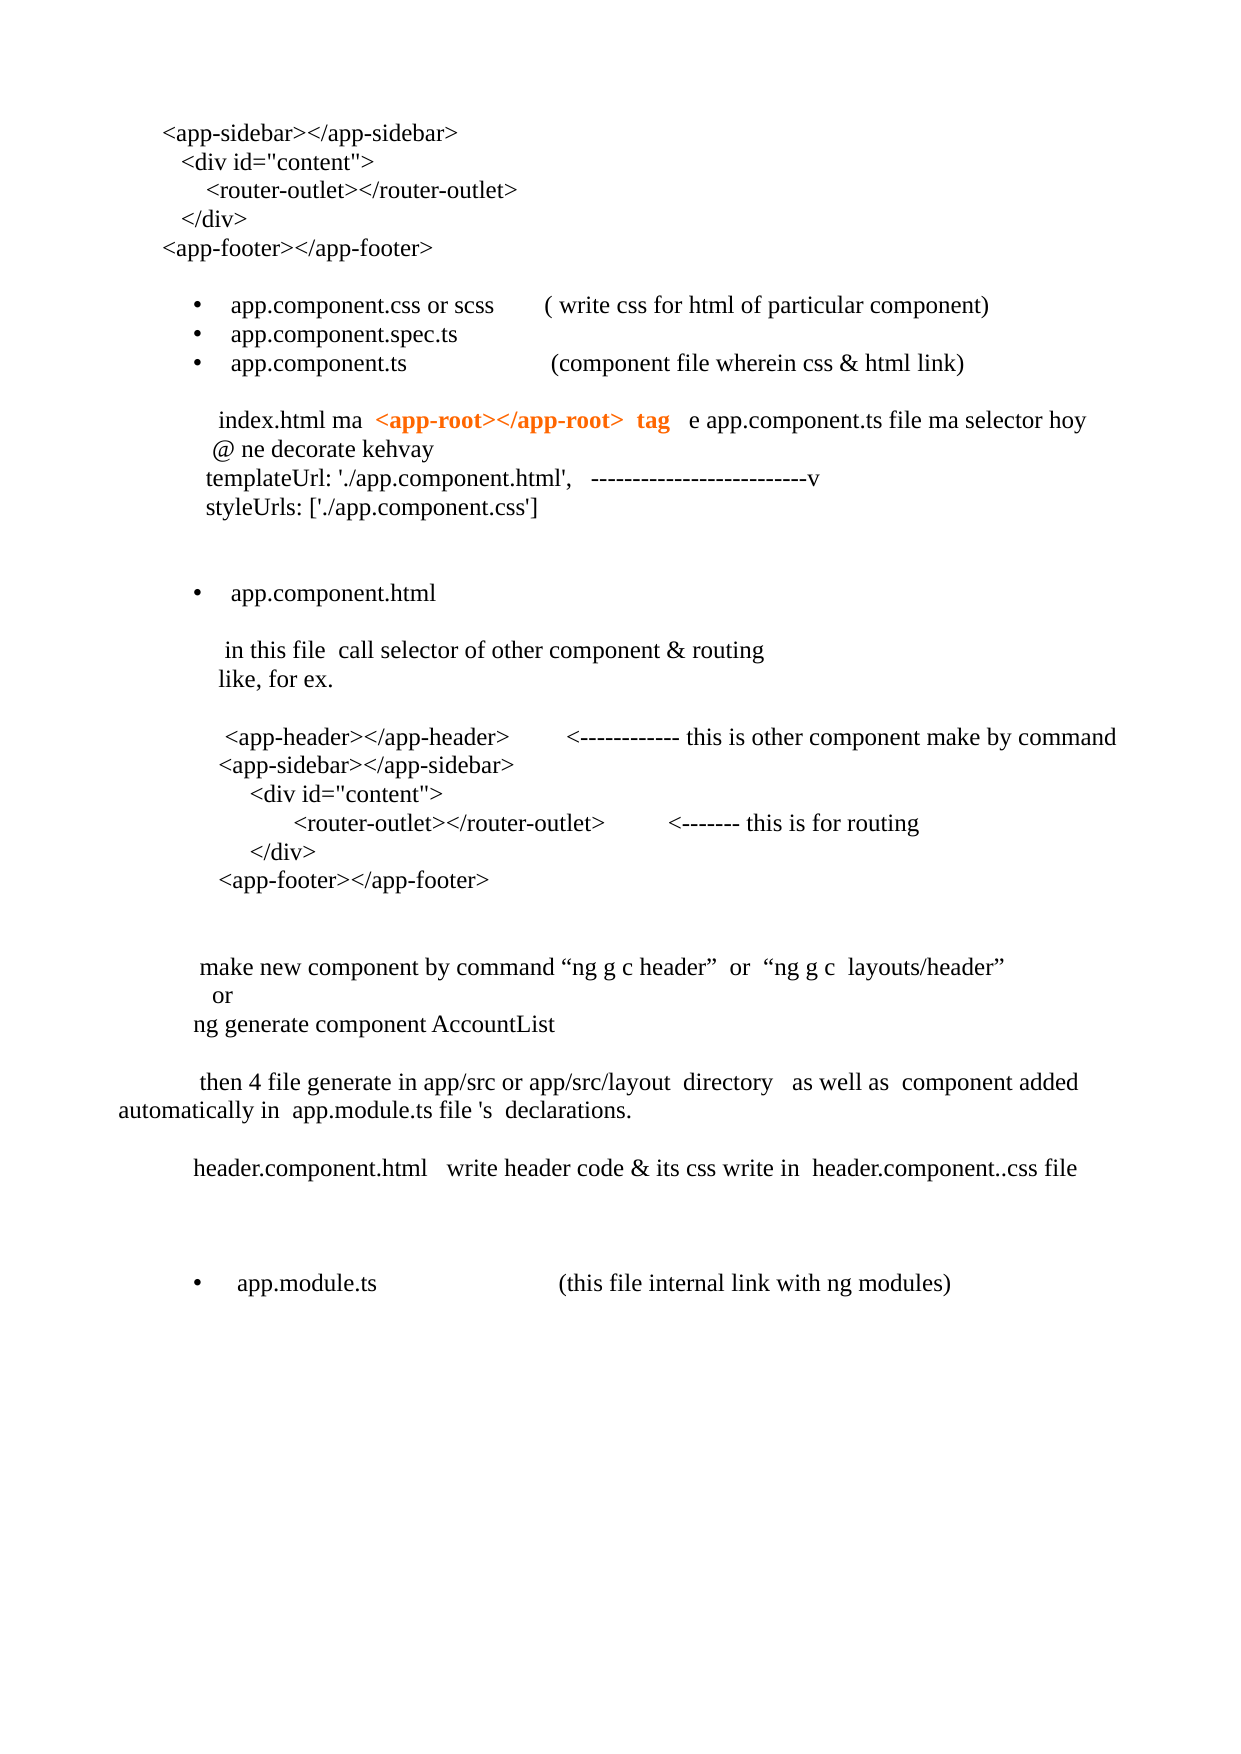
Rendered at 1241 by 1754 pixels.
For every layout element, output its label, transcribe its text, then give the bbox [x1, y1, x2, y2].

list app.component.html [193, 578, 1122, 607]
list app.component.css or scss ( write css for html of particular component) [193, 291, 1122, 319]
text ng generate component AccountList [118, 1009, 1122, 1038]
text </div> [118, 204, 1122, 233]
text @ ne decorate kehvay [118, 434, 1122, 463]
text </div> [118, 837, 1122, 866]
list app.module.ts (this file internal link with ng modules) [193, 1268, 1122, 1297]
text index.html ma <app-root></app-root> tag e app.component.ts file ma selector hoy [118, 406, 1122, 434]
text <div id="content"> [118, 147, 1122, 176]
text <div id="content"> [118, 779, 1122, 808]
list app.component.ts (component file wherein css & html link) [193, 348, 1122, 377]
text <app-footer></app-footer> [118, 233, 1122, 262]
text templateUrl: './app.component.html', --------------------------v [118, 463, 1122, 492]
text make new component by command “ng g c header” or “ng g c layouts/header” [118, 952, 1122, 981]
text <app-footer></app-footer> [118, 866, 1122, 894]
text in this file call selector of other component & routing [118, 636, 1122, 664]
text <app-sidebar></app-sidebar> [118, 118, 1122, 147]
list app.component.spec.ts [193, 319, 1122, 348]
text <router-outlet></router-outlet> [118, 176, 1122, 204]
text like, for ex. [118, 664, 1122, 693]
text or [118, 981, 1122, 1009]
text styleUrls: ['./app.component.css'] [118, 492, 1122, 521]
text then 4 file generate in app/src or app/src/layout directory as well as component added automatically in app.module.ts file 's declarations. [118, 1067, 1122, 1124]
text <router-outlet></router-outlet> <------- this is for routing [118, 808, 1122, 837]
text header.component.html write header code & its css write in header.component..css file [118, 1153, 1122, 1182]
text <app-header></app-header> <------------ this is other component make by command [118, 722, 1122, 751]
text <app-sidebar></app-sidebar> [118, 751, 1122, 779]
